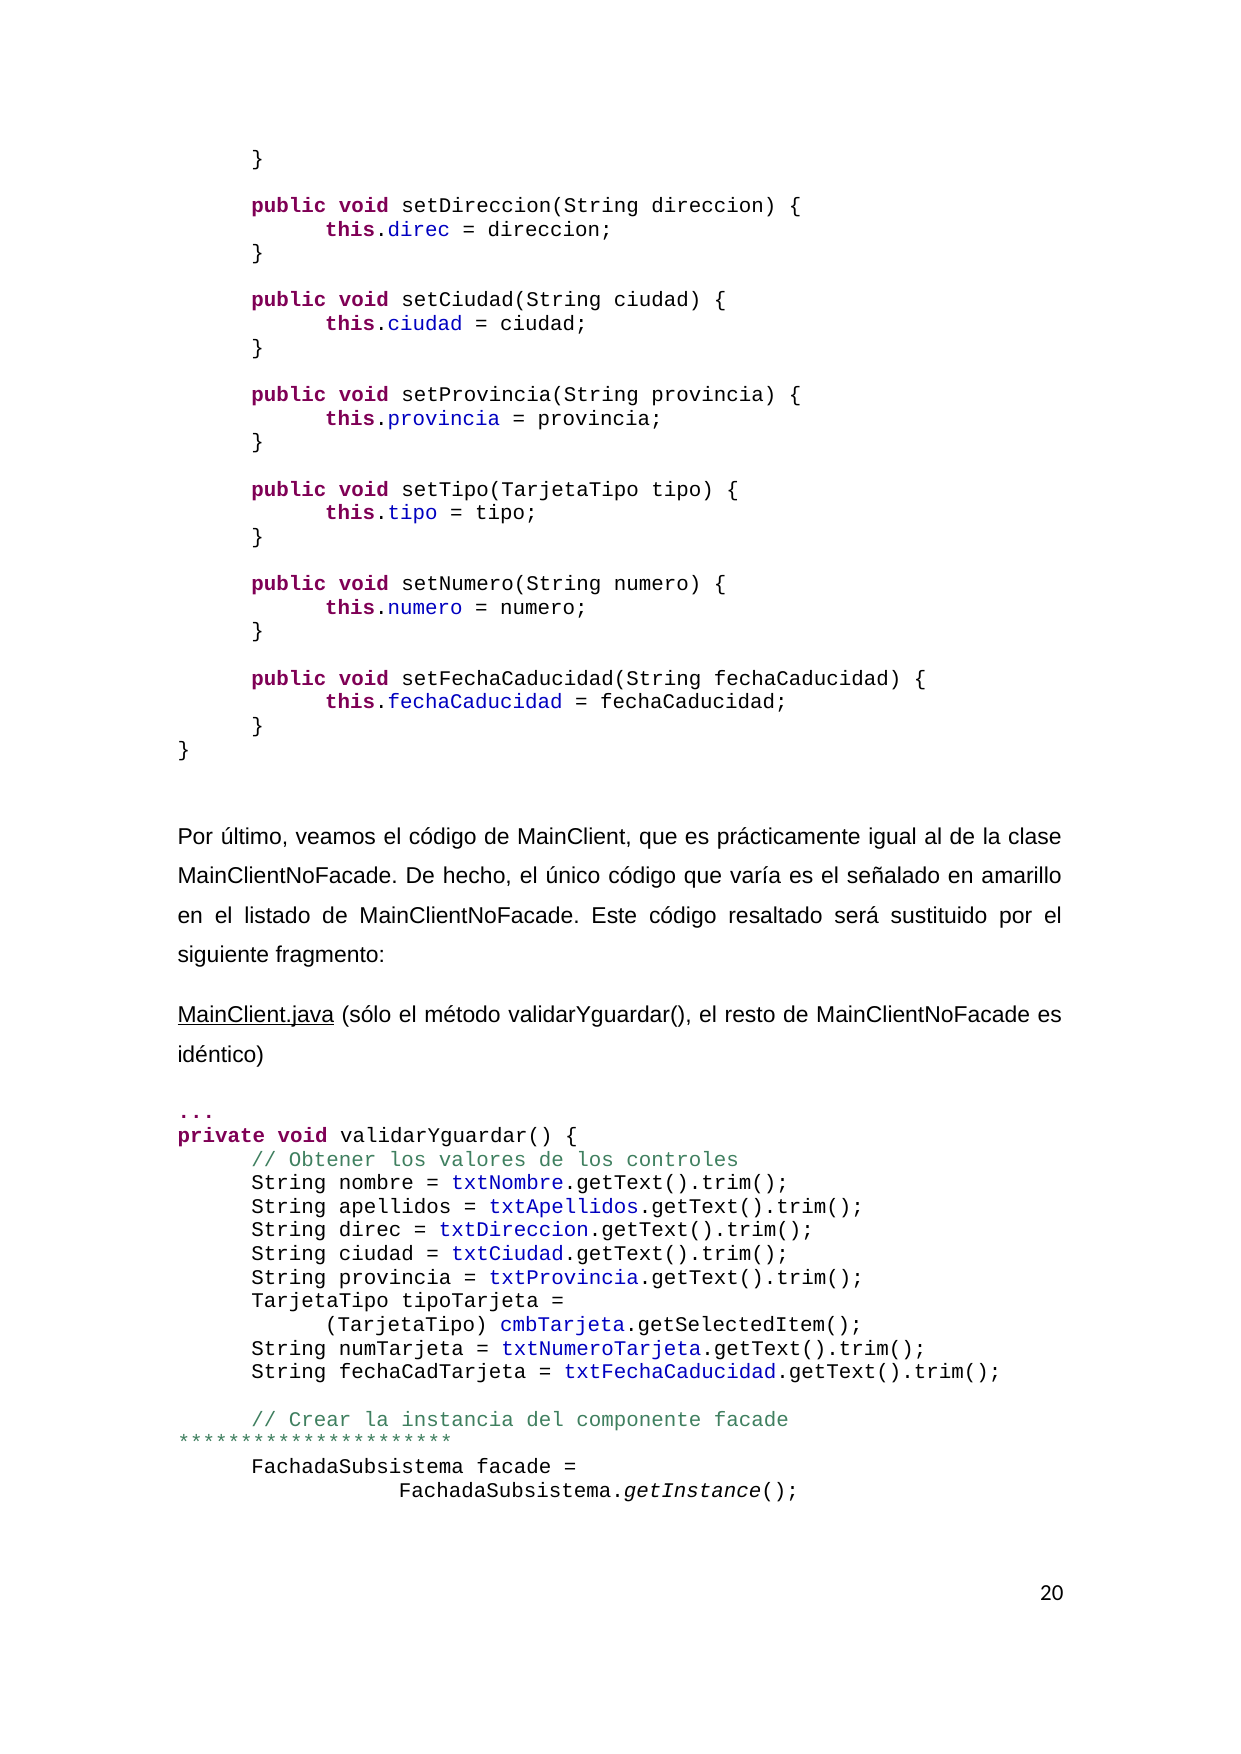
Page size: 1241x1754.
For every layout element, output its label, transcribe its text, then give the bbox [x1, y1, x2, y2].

text } [177, 242, 1063, 266]
text private void validarYguardar() { [177, 1125, 1063, 1148]
text this.fechaCaducidad = fechaCaducidad; [177, 691, 1063, 715]
text this.tipo = tipo; [177, 502, 1063, 526]
text String direc = txtDireccion.getText().trim(); [177, 1219, 1063, 1243]
text public void setFechaCaducidad(String fechaCaducidad) { [177, 668, 1063, 691]
text } [177, 337, 1063, 360]
text this.provincia = provincia; [177, 408, 1063, 431]
text ... [177, 1101, 1063, 1125]
text TarjetaTipo tipoTarjeta = [177, 1290, 1063, 1314]
text } [177, 739, 1063, 762]
text String ciudad = txtCiudad.getText().trim(); [177, 1243, 1063, 1267]
text MainClient.java (sólo el método validarYguardar(), el resto de MainClientNoFacade es idéntico) [177, 1001, 1063, 1067]
text public void setTipo(TarjetaTipo tipo) { [177, 479, 1063, 502]
text this.ciudad = ciudad; [177, 313, 1063, 337]
text Por último, veamos el código de MainClient, que es prácticamente igual al de la clase MainClientNoFacade. De hecho, el único código que varía es el señalado en amarillo en el listado de MainClientNoFacade. Este código resaltado será sustituido por el siguiente fragmento: [177, 823, 1063, 967]
text public void setDireccion(String direccion) { [177, 195, 1063, 218]
text public void setProvincia(String provincia) { [177, 384, 1063, 408]
text String apellidos = txtApellidos.getText().trim(); [177, 1196, 1063, 1219]
text String fechaCadTarjeta = txtFechaCaducidad.getText().trim(); [177, 1361, 1063, 1385]
text // Obtener los valores de los controles [177, 1148, 1063, 1172]
text } [177, 431, 1063, 455]
text } [177, 526, 1063, 549]
text String nombre = txtNombre.getText().trim(); [177, 1172, 1063, 1196]
text (TarjetaTipo) cmbTarjeta.getSelectedItem(); [251, 1314, 1063, 1338]
text FachadaSubsistema facade = [177, 1456, 1063, 1479]
text } [177, 621, 1063, 644]
text public void setCiudad(String ciudad) { [177, 289, 1063, 313]
text this.numero = numero; [177, 597, 1063, 621]
text String provincia = txtProvincia.getText().trim(); [177, 1267, 1063, 1290]
text FachadaSubsistema.getInstance(); [177, 1479, 1063, 1503]
text // Crear la instancia del componente facade ********************** [177, 1409, 1063, 1456]
text this.direc = direccion; [177, 218, 1063, 242]
text } [177, 148, 1063, 171]
text public void setNumero(String numero) { [177, 573, 1063, 597]
text } [177, 715, 1063, 739]
text String numTarjeta = txtNumeroTarjeta.getText().trim(); [177, 1338, 1063, 1361]
